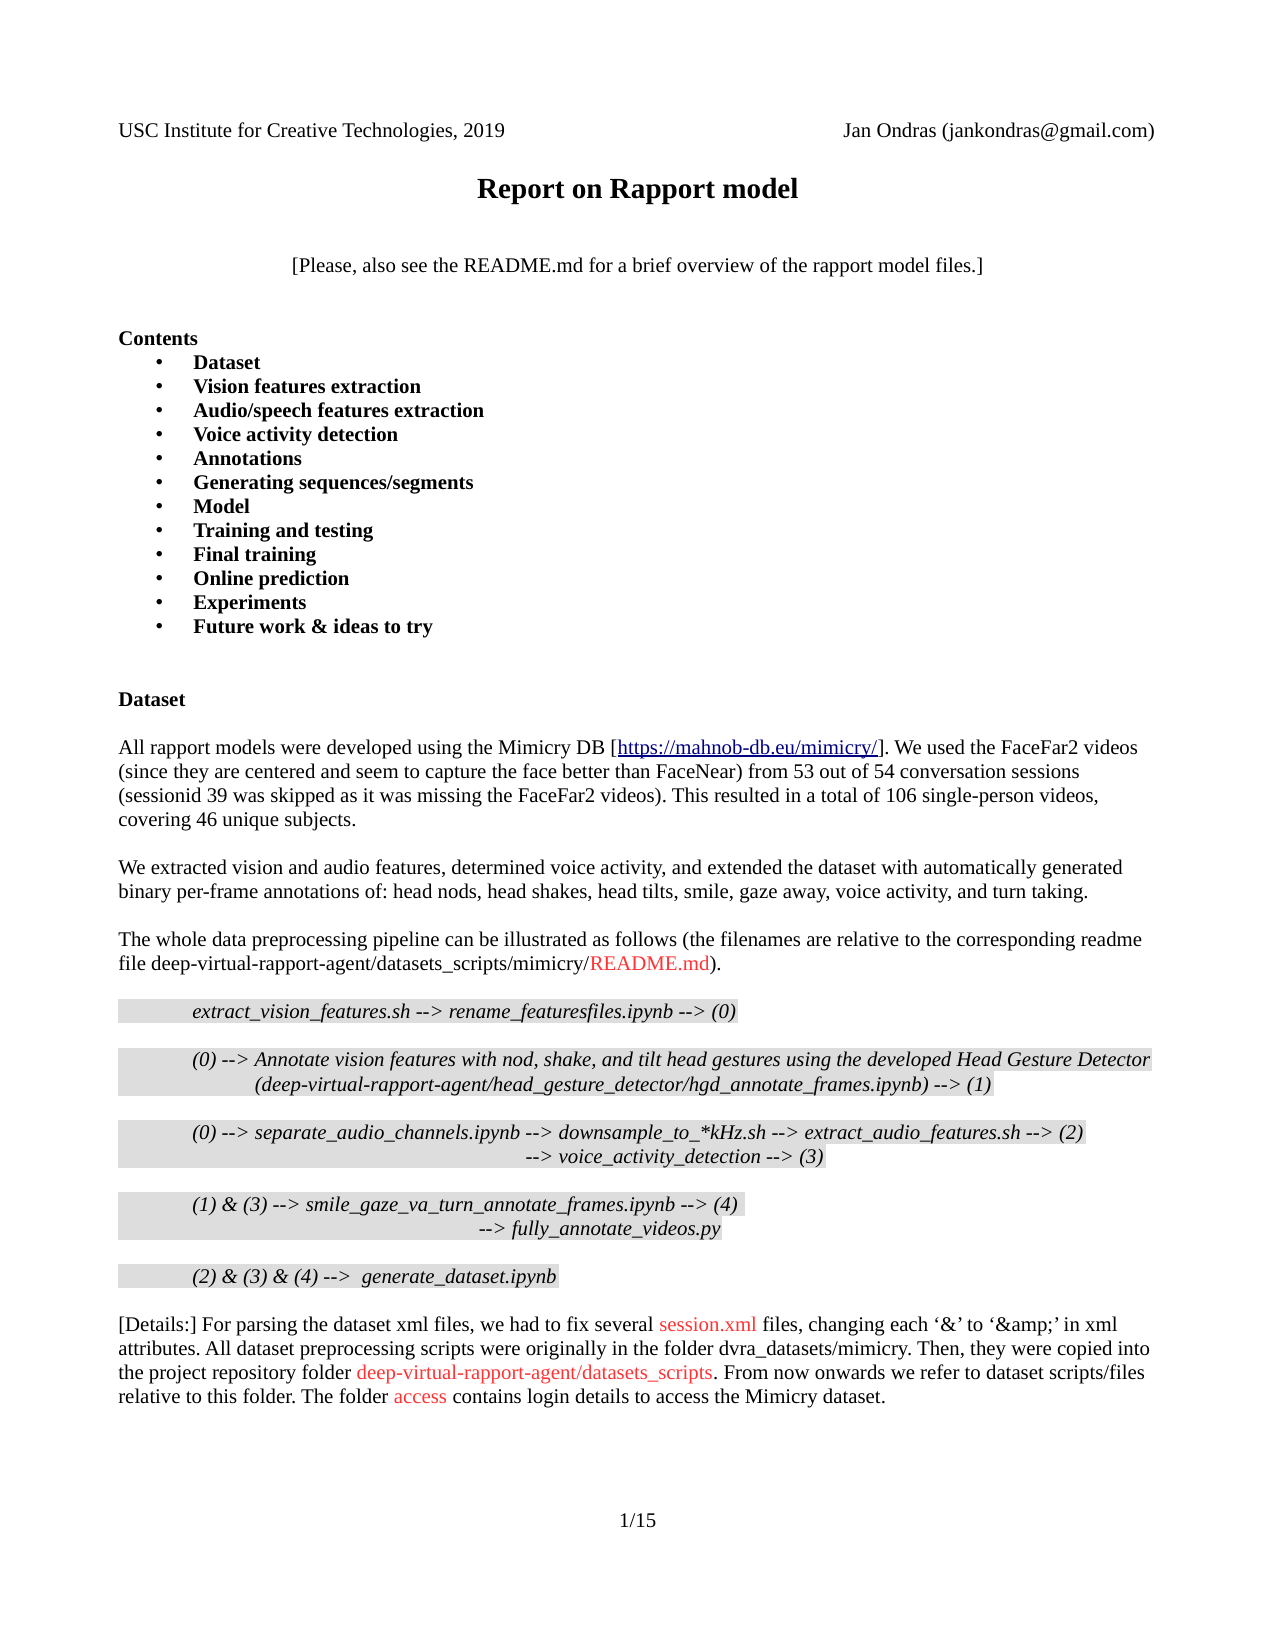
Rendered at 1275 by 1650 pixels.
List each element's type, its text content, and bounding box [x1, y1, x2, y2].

list Online prediction [156, 566, 1157, 590]
text Report on Rapport model [118, 172, 1157, 205]
text [Please, also see the README.md for a brief overview of the rapport model files.] [118, 253, 1157, 277]
text (2) & (3) & (4) --> generate_dataset.ipynb [118, 1264, 1157, 1288]
list Voice activity detection [156, 422, 1157, 446]
list Annotations [156, 446, 1157, 470]
list Experiments [156, 590, 1157, 614]
list Vision features extraction [156, 374, 1157, 398]
text [Details:] For parsing the dataset xml files, we had to fix several session.xml files, changing each ‘&’ to ‘&amp;’ in xml attributes. All dataset preprocessing scripts were originally in the folder dvra_datasets/mimicry. Then, they were copied into the project repository folder deep-virtual-rapport-agent/datasets_scripts. From now onwards we refer to dataset scripts/files relative to this folder. The folder access contains login details to access the Mimicry dataset. [118, 1312, 1157, 1408]
list Final training [156, 542, 1157, 566]
list Future work & ideas to try [156, 614, 1157, 638]
list Audio/speech features extraction [156, 398, 1157, 422]
list Dataset [156, 349, 1157, 374]
list Generating sequences/segments [156, 470, 1157, 494]
text We extracted vision and audio features, determined voice activity, and extended the dataset with automatically generated binary per-frame annotations of: head nods, head shakes, head tilts, smile, gaze away, voice activity, and turn taking. [118, 855, 1157, 903]
text (0) --> separate_audio_channels.ipynb --> downsample_to_*kHz.sh --> extract_audio_features.sh --> (2) [118, 1119, 1157, 1144]
list Training and testing [156, 518, 1157, 542]
text Contents [118, 326, 1157, 349]
text (0) --> Annotate vision features with nod, shake, and tilt head gestures using the developed Head Gesture Detector (deep-virtual-rapport-agent/head_gesture_detector/hgd_annotate_frames.ipynb) --> (1) [118, 1047, 1157, 1096]
text extract_vision_features.sh --> rename_featuresfiles.ipynb --> (0) [118, 999, 1157, 1023]
text (1) & (3) --> smile_gaze_va_turn_annotate_frames.ipynb --> (4) [118, 1192, 1157, 1216]
list Model [156, 494, 1157, 518]
text --> voice_activity_detection --> (3) [118, 1144, 1157, 1168]
text The whole data preprocessing pipeline can be illustrated as follows (the filenames are relative to the corresponding readme file deep-virtual-rapport-agent/datasets_scripts/mimicry/README.md). [118, 927, 1157, 975]
text All rapport models were developed using the Mimicry DB [https://mahnob-db.eu/mimicry/]. We used the FaceFar2 videos (since they are centered and seem to capture the face better than FaceNear) from 53 out of 54 conversation sessions (sessionid 39 was skipped as it was missing the FaceFar2 videos). This resulted in a total of 106 single-person videos, covering 46 unique subjects. [118, 734, 1157, 831]
text --> fully_annotate_videos.py [118, 1216, 1157, 1240]
text Dataset [118, 686, 1157, 711]
